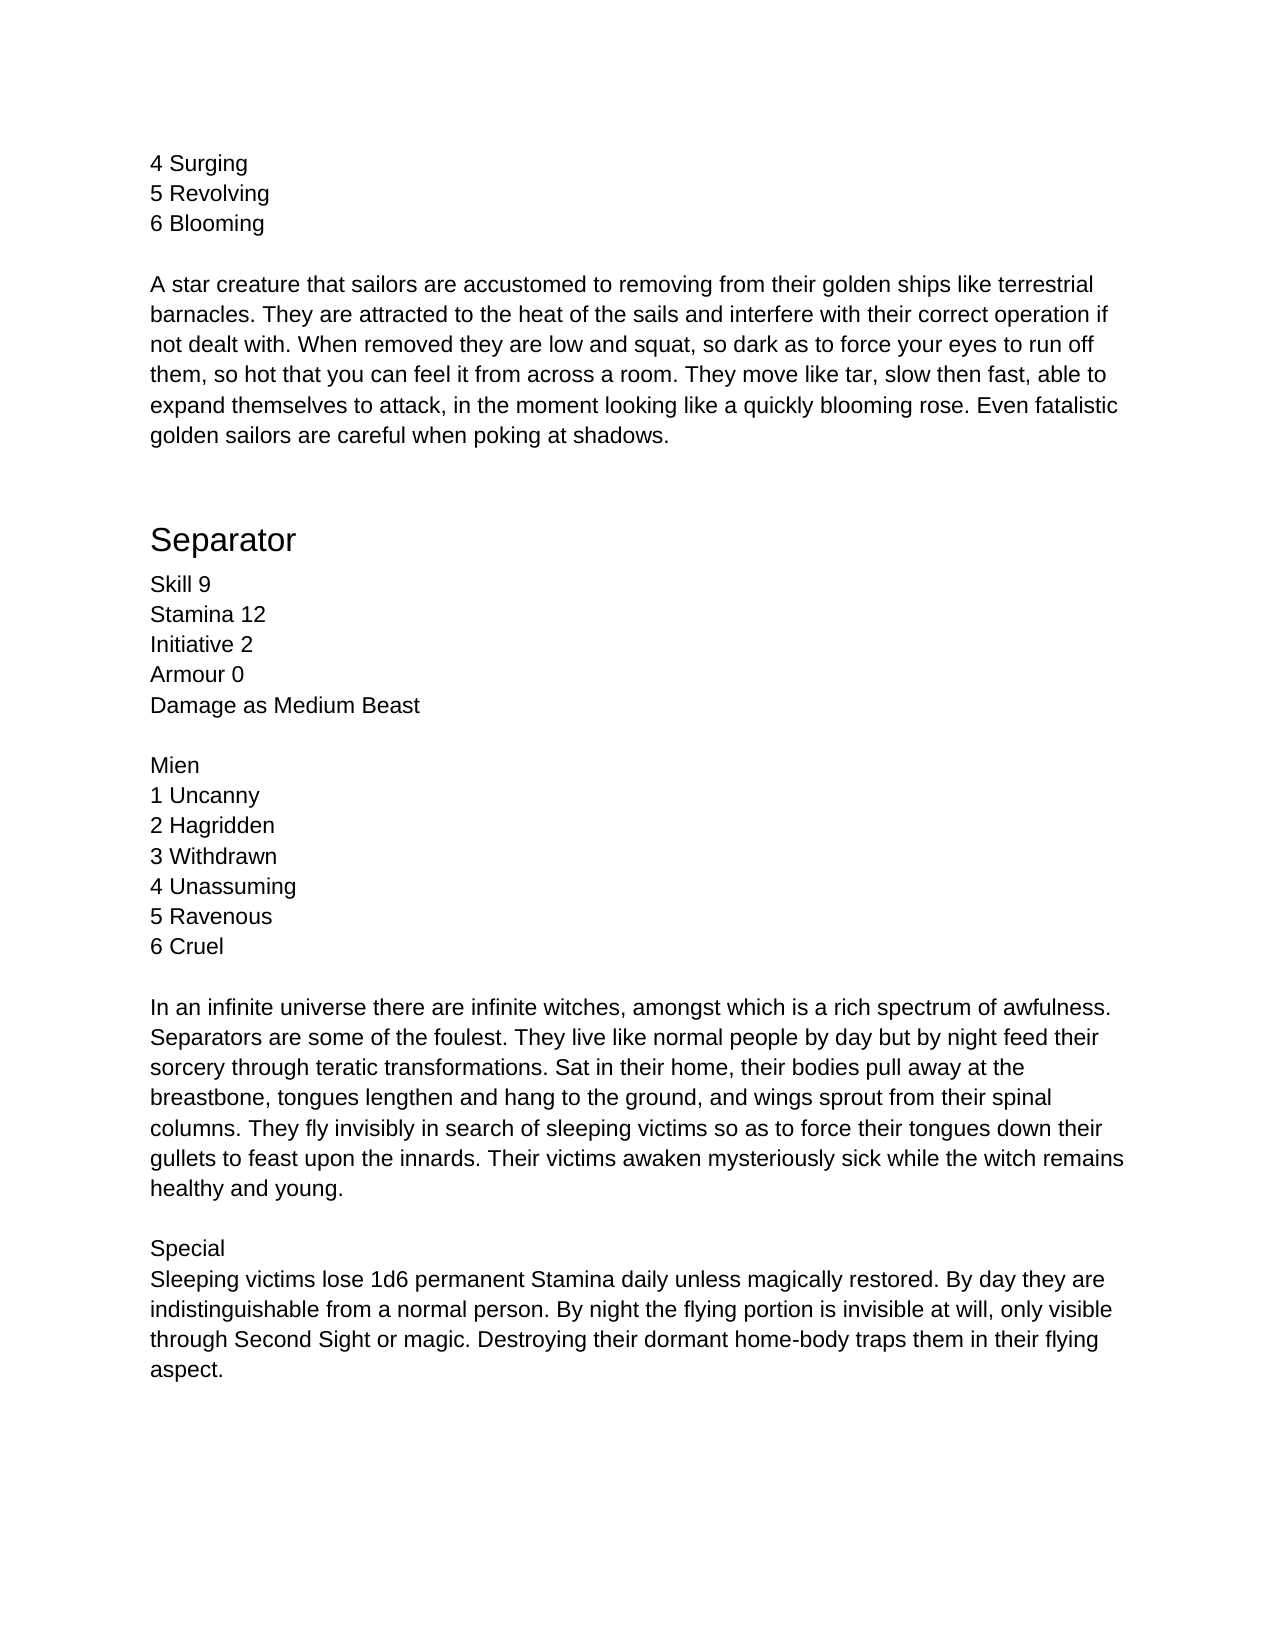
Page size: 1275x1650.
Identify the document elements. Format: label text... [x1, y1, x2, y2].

text Damage as Medium Beast [150, 692, 1125, 718]
text 3 Withdrawn [150, 843, 1125, 869]
text 6 Cruel [150, 933, 1125, 959]
text 5 Ravenous [150, 903, 1125, 929]
text Initiative 2 [150, 631, 1125, 657]
text A star creature that sailors are accustomed to removing from their golden ships like terrestrial barnacles. They are attracted to the heat of the sails and interfere with their correct operation if not dealt with. When removed they are low and squat, so dark as to force your eyes to run off them, so hot that you can feel it from across a room. They move like tar, slow then fast, able to expand themselves to attack, in the moment looking like a quickly blooming rose. Even fatalistic golden sailors are careful when poking at shadows. [150, 271, 1125, 448]
text In an infinite universe there are infinite witches, amongst which is a rich spectrum of awfulness. Separators are some of the foulest. They live like normal people by day but by night feed their sorcery through teratic transformations. Sat in their home, their bodies pull away at the breastbone, tongues lengthen and hang to the ground, and wings sprout from their spinal columns. They fly invisibly in search of sleeping victims so as to force their tongues down their gullets to feast upon the innards. Their victims awaken mysteriously sick while the witch remains healthy and young. [150, 994, 1125, 1201]
text Special [150, 1235, 1125, 1262]
text Mien [150, 752, 1125, 778]
text 4 Unassuming [150, 873, 1125, 899]
text Skill 9 [150, 571, 1125, 597]
text Sleeping victims lose 1d6 permanent Stamina daily unless magically restored. By day they are indistinguishable from a normal person. By night the flying portion is invisible at will, only visible through Second Sight or magic. Destroying their dormant home-body traps them in their flying aspect. [150, 1266, 1125, 1382]
text 2 Hagridden [150, 812, 1125, 839]
text Stamina 12 [150, 601, 1125, 627]
text 4 Surging [150, 150, 1125, 176]
text 6 Blooming [150, 210, 1125, 237]
text Armour 0 [150, 661, 1125, 688]
text 5 Revolving [150, 180, 1125, 207]
subtitle Separator [150, 520, 1125, 558]
text 1 Uncanny [150, 782, 1125, 808]
